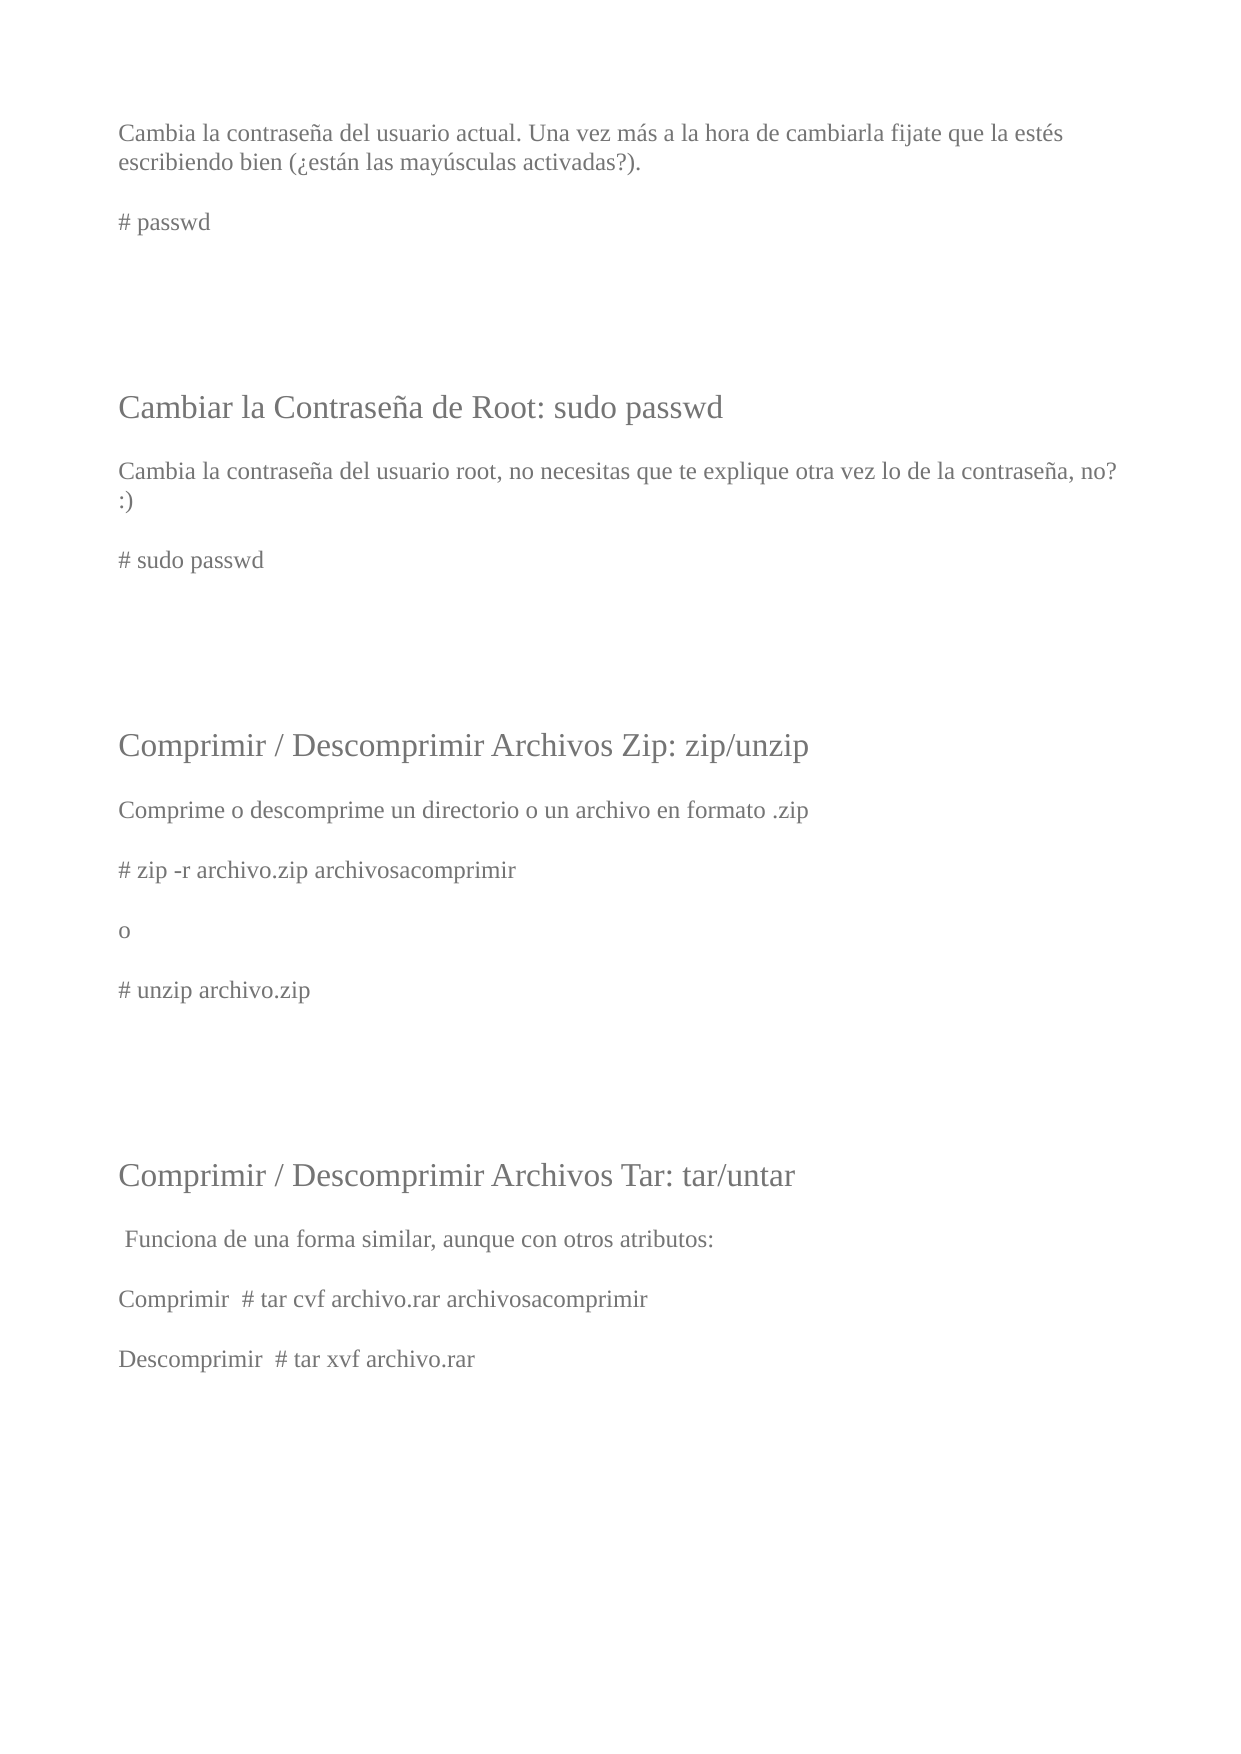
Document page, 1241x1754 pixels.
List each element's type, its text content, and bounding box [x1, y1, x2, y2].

text Cambiar la Contraseña de Root: sudo passwd [118, 387, 1122, 425]
text # zip -r archivo.zip archivosacomprimir [118, 855, 1122, 883]
text Comprimir / Descomprimir Archivos Tar: tar/untar [118, 1155, 1122, 1193]
text # sudo passwd [118, 545, 1122, 574]
text Descomprimir # tar xvf archivo.rar [118, 1344, 1122, 1373]
text Comprimir # tar cvf archivo.rar archivosacomprimir [118, 1284, 1122, 1313]
text o [118, 915, 1122, 943]
text Cambia la contraseña del usuario actual. Una vez más a la hora de cambiarla fijate que la estés escribiendo bien (¿están las mayúsculas activadas?). [118, 118, 1122, 176]
text Comprimir / Descomprimir Archivos Zip: zip/unzip [118, 725, 1122, 763]
text # passwd [118, 207, 1122, 236]
text Cambia la contraseña del usuario root, no necesitas que te explique otra vez lo de la contraseña, no? :) [118, 456, 1122, 514]
text Funciona de una forma similar, aunque con otros atributos: [118, 1224, 1122, 1253]
text # unzip archivo.zip [118, 975, 1122, 1003]
text Comprime o descomprime un directorio o un archivo en formato .zip [118, 795, 1122, 823]
